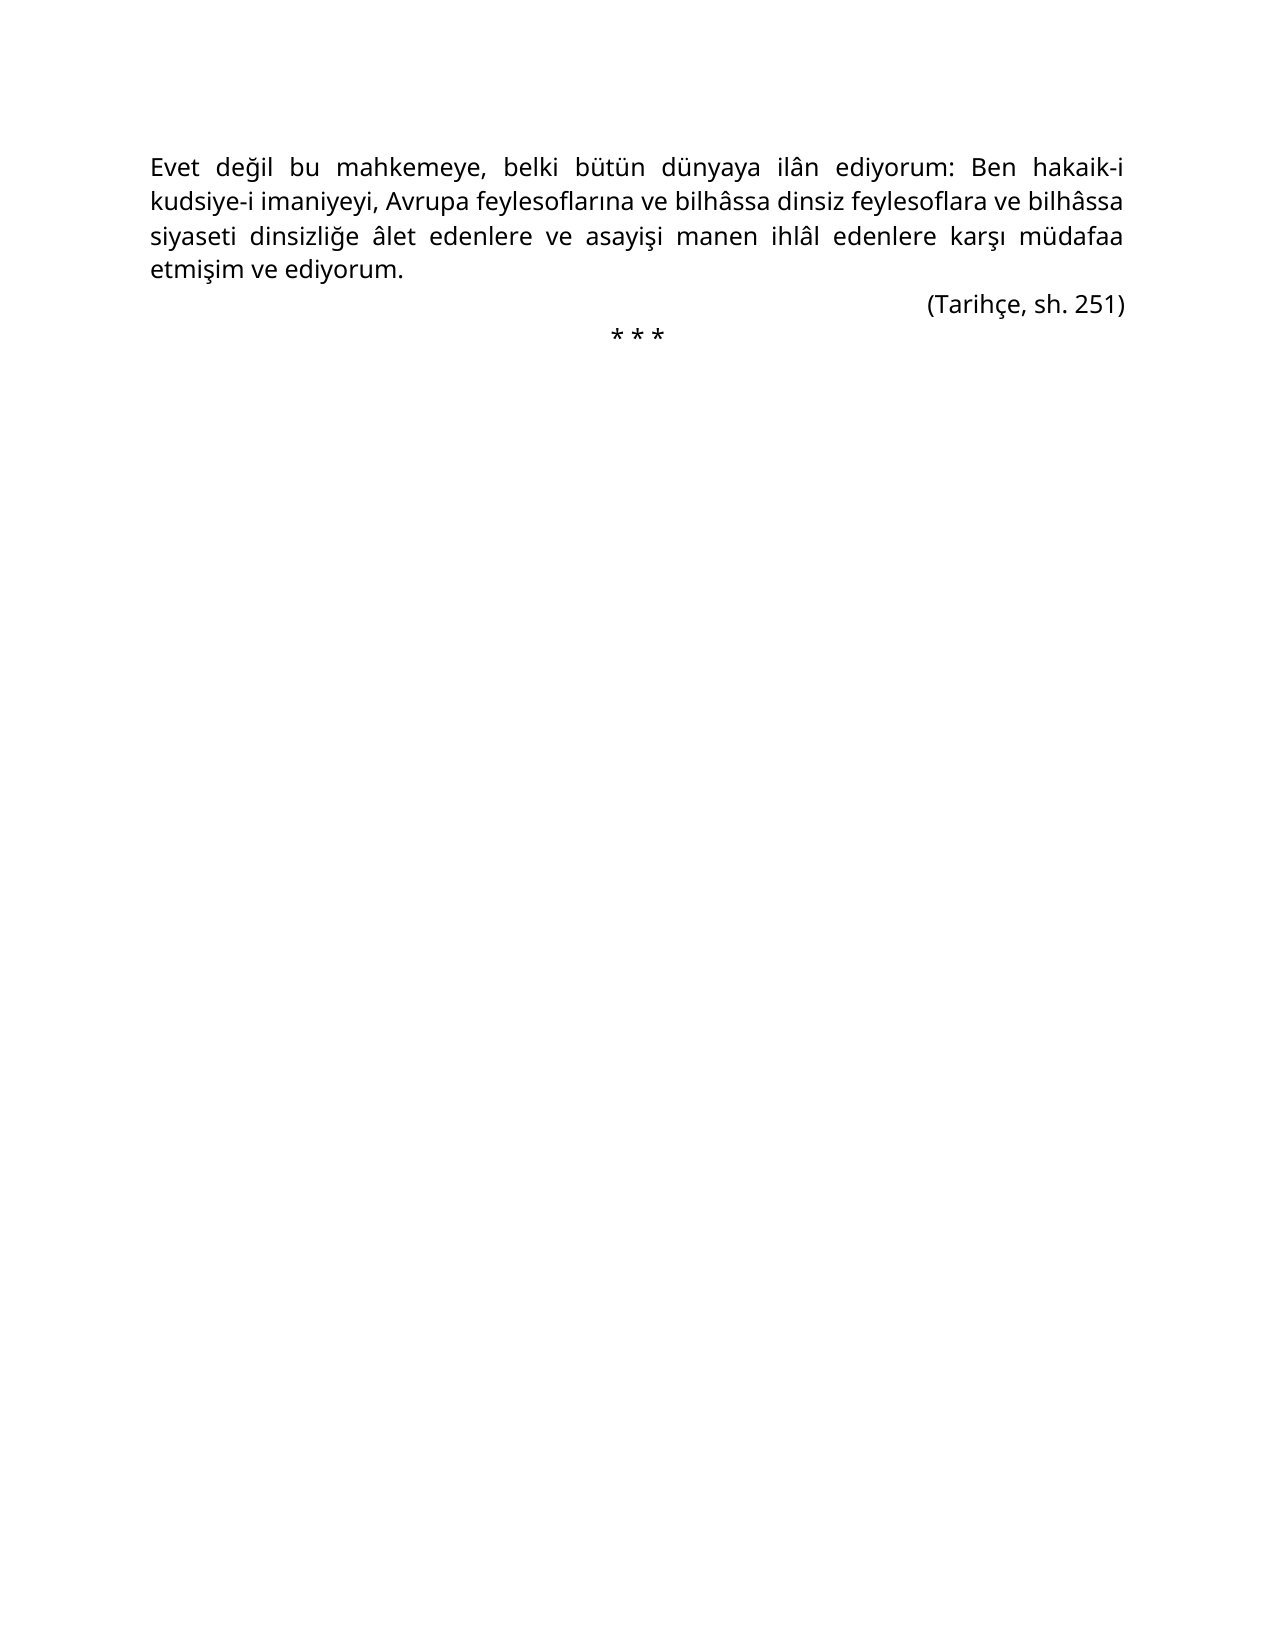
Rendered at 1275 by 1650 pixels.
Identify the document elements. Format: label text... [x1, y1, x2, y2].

text Evet değil bu mahkemeye, belki bütün dünyaya ilân ediyorum: Ben hakaik-i kudsiye-i imaniyeyi, Avrupa feylesoflarına ve bilhâssa dinsiz feylesoflara ve bilhâssa siyaseti dinsizliğe âlet edenlere ve asayişi manen ihlâl edenlere karşı müdafaa etmişim ve ediyorum. [150, 150, 1125, 286]
text * * * [150, 320, 1125, 354]
text (Tarihçe, sh. 251) [150, 286, 1125, 320]
